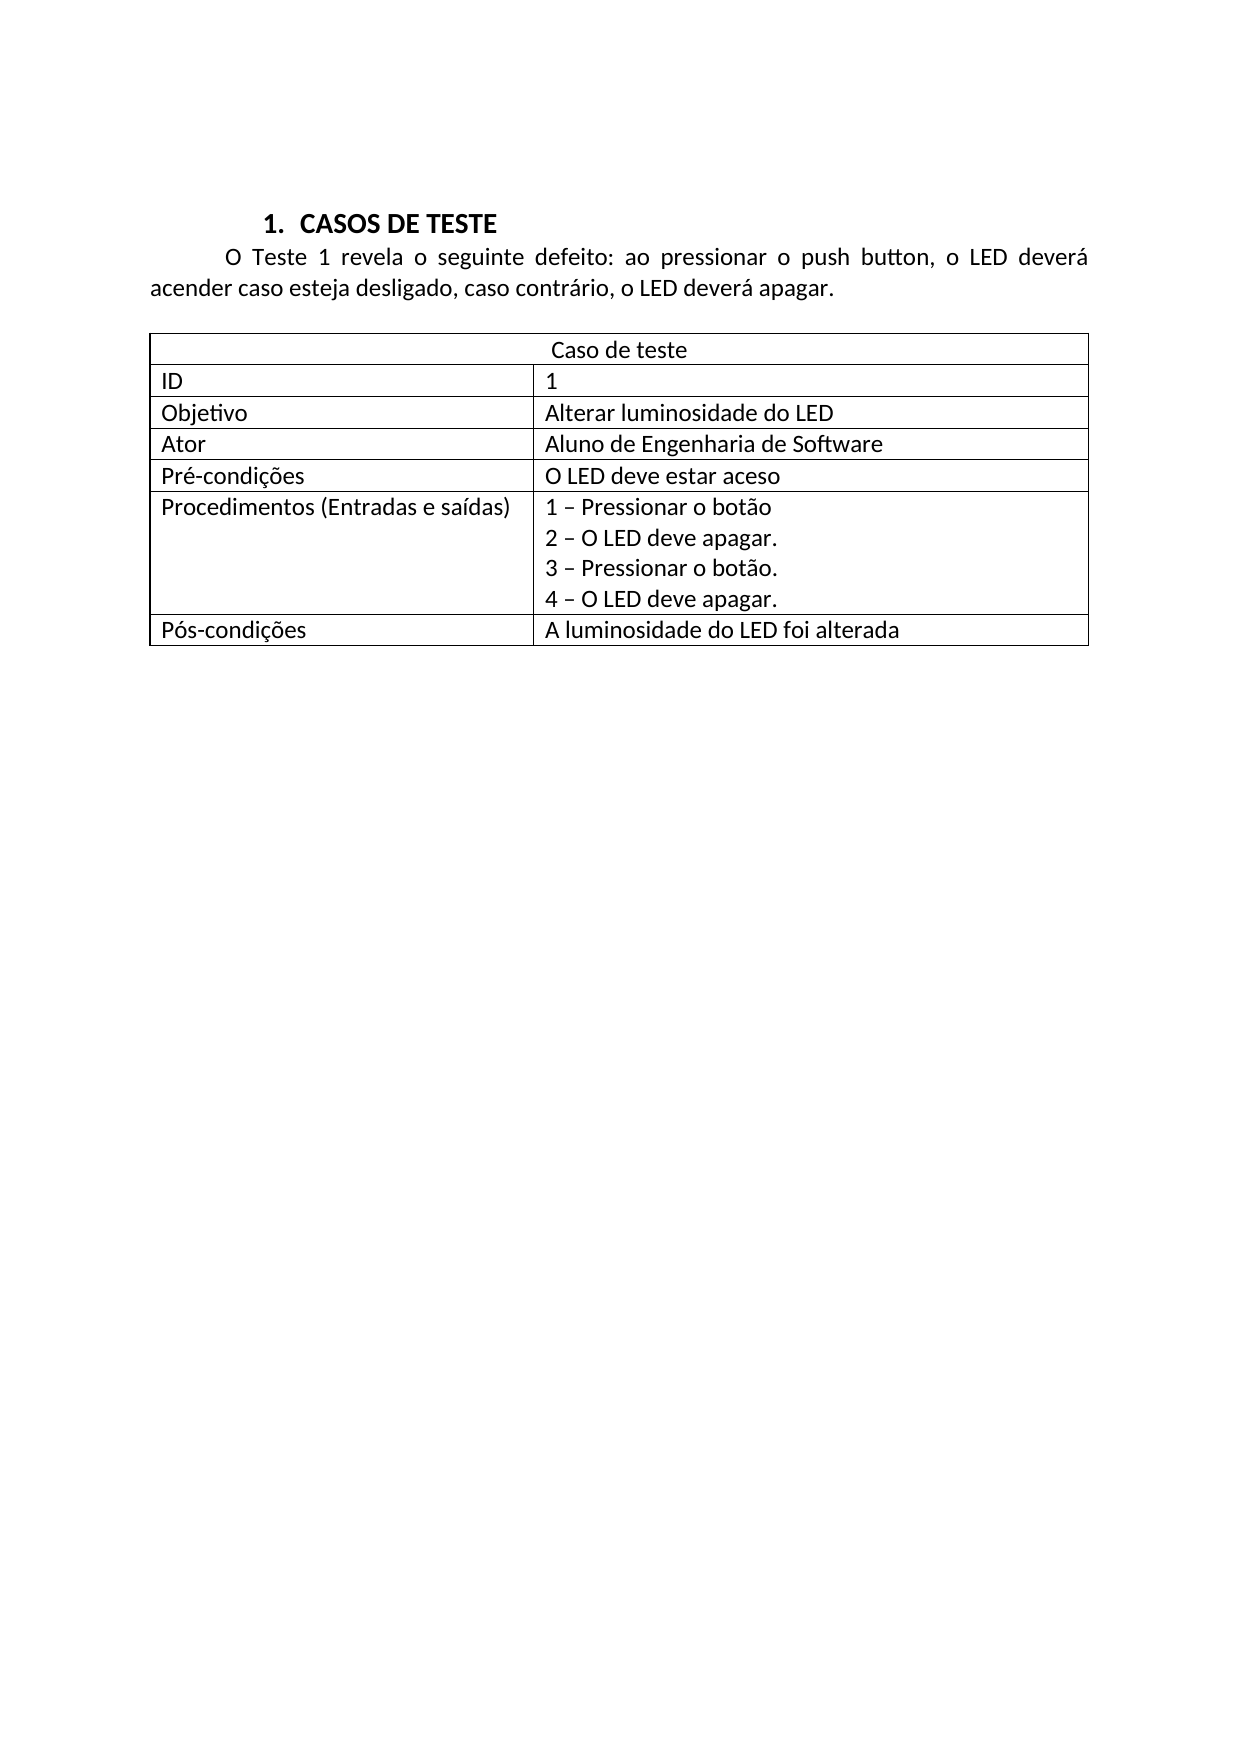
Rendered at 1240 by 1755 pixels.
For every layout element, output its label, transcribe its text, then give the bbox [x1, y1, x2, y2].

table_cell A luminosidade do LED foi alterada [534, 615, 1088, 645]
table_cell Pré-condições [151, 460, 533, 491]
table_header Caso de teste [151, 334, 1088, 364]
table_cell Procedimentos (Entradas e saídas) [151, 492, 533, 614]
table_cell O LED deve estar aceso [534, 460, 1088, 491]
table_cell 1 [534, 365, 1088, 396]
table_cell ID [151, 365, 533, 396]
table_cell Aluno de Engenharia de Software [534, 429, 1088, 459]
table_cell Ator [151, 429, 533, 459]
table_cell Alterar luminosidade do LED [534, 397, 1088, 427]
text O Teste 1 revela o seguinte defeito: ao pressionar o push button, o LED deverá acender caso esteja desligado, caso contrário, o LED deverá apagar. [150, 241, 1089, 302]
table_cell Objetivo [151, 397, 533, 427]
table_cell Pós-condições [151, 615, 533, 645]
table_cell 1 – Pressionar o botão 2 – O LED deve apagar. 3 – Pressionar o botão. 4 – O LED deve apagar. [534, 492, 1088, 614]
subtitle CASOS DE TESTE [187, 206, 1089, 241]
